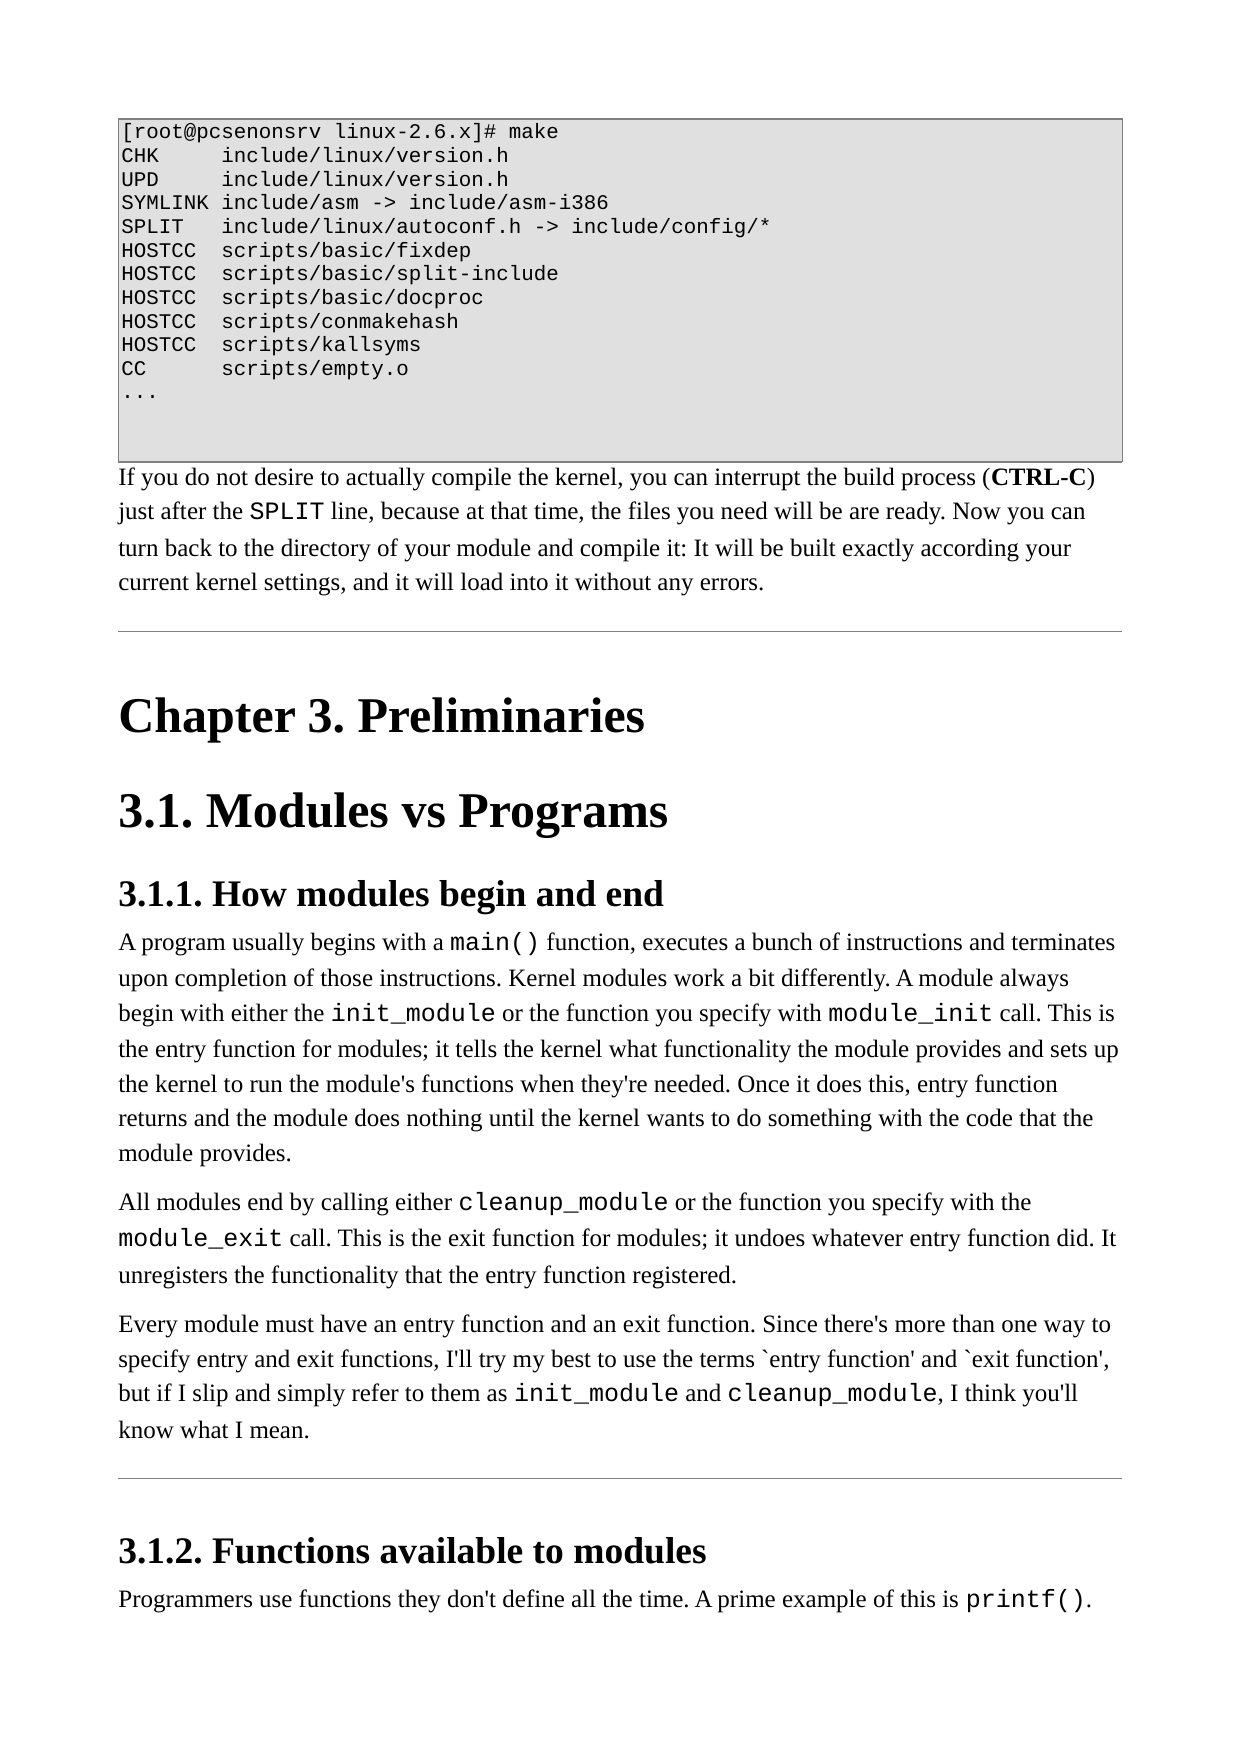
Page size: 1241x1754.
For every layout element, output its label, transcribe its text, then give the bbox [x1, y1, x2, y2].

text Every module must have an entry function and an exit function. Since there's more than one way to specify entry and exit functions, I'll try my best to use the terms `entry function' and `exit function', but if I slip and simply refer to them as init_module and cleanup_module, I think you'll know what I mean. [118, 1309, 1122, 1443]
text All modules end by calling either cleanup_module or the function you specify with the module_exit call. This is the exit function for modules; it undoes whatever entry function did. It unregisters the functionality that the entry function registered. [118, 1187, 1122, 1289]
text A program usually begins with a main() function, executes a bunch of instructions and terminates upon completion of those instructions. Kernel modules work a bit differently. A module always begin with either the init_module or the function you specify with module_init call. This is the entry function for modules; it tells the kernel what functionality the module provides and sets up the kernel to run the module's functions when they're needed. Once it does this, entry function returns and the module does nothing until the kernel wants to do something with the code that the module provides. [118, 927, 1122, 1167]
subtitle 3.1.1. How modules begin and end [118, 871, 1122, 914]
table_header [root@pcsenonsrv linux-2.6.x]# make CHK include/linux/version.h UPD include/linux/version.h SYMLINK include/asm -> include/asm-i386 SPLIT include/linux/autoconf.h -> include/config/* HOSTCC scripts/basic/fixdep HOSTCC scripts/basic/split-include HOSTCC scripts/basic/docproc HOSTCC scripts/conmakehash HOSTCC scripts/kallsyms CC scripts/empty.o ... [119, 120, 1122, 461]
subtitle 3.1. Modules vs Programs [118, 780, 1122, 838]
text Programmers use functions they don't define all the time. A prime example of this is printf(). [118, 1584, 1122, 1615]
text If you do not desire to actually compile the kernel, you can interrupt the build process (CTRL-C) just after the SPLIT line, because at that time, the files you need will be are ready. Now you can turn back to the directory of your module and compile it: It will be built exactly according your current kernel settings, and it will load into it without any errors. [118, 463, 1122, 596]
subtitle Chapter 3. Preliminaries [118, 685, 1122, 743]
subtitle 3.1.2. Functions available to modules [118, 1529, 1122, 1572]
